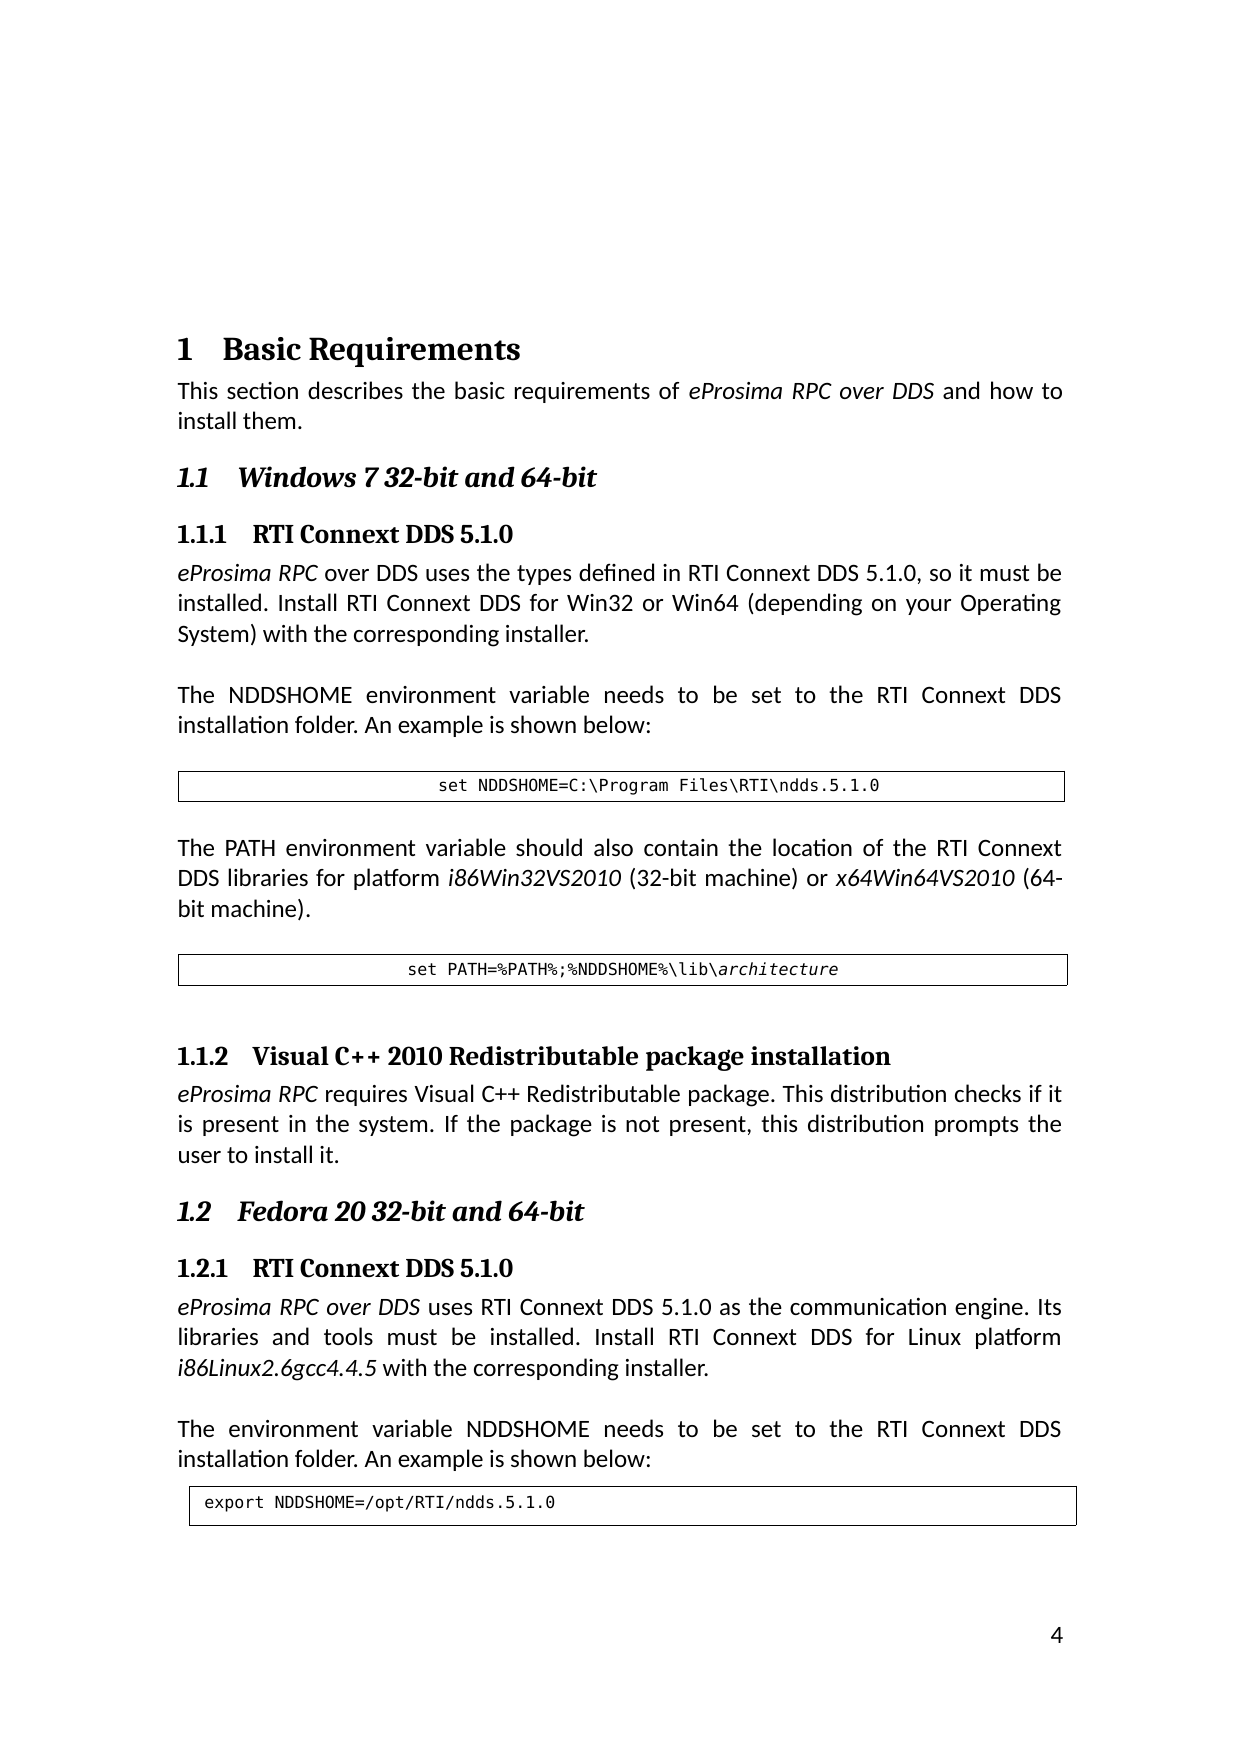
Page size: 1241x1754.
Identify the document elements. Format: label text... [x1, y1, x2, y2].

subtitle RTI Connext DDS 5.1.0 [177, 519, 1063, 551]
subtitle Windows 7 32-bit and 64-bit [177, 461, 1063, 494]
list The PATH environment variable should also contain the location of the RTI Connext DDS libraries for platform i86Win32VS2010 (32-bit machine) or x64Win64VS2010 (64-bit machine). [177, 832, 1063, 924]
table_header set NDDSHOME=C:\Program Files\RTI\ndds.5.1.0 [179, 772, 1064, 801]
text eProsima RPC requires Visual C++ Redistributable package. This distribution checks if it is present in the system. If the package is not present, this distribution prompts the user to install it. [177, 1078, 1063, 1170]
table_header set PATH=%PATH%;%NDDSHOME%\lib\architecture [179, 955, 1067, 985]
list eProsima RPC over DDS uses RTI Connext DDS 5.1.0 as the communication engine. Its libraries and tools must be installed. Install RTI Connext DDS for Linux platform i86Linux2.6gcc4.4.5 with the corresponding installer. [177, 1291, 1063, 1382]
list eProsima RPC over DDS uses the types defined in RTI Connext DDS 5.1.0, so it must be installed. Install RTI Connext DDS for Win32 or Win64 (depending on your Operating System) with the corresponding installer. [177, 557, 1063, 648]
list The NDDSHOME environment variable needs to be set to the RTI Connext DDS installation folder. An example is shown below: [177, 679, 1063, 740]
subtitle Fedora 20 32-bit and 64-bit [177, 1195, 1063, 1228]
list The environment variable NDDSHOME needs to be set to the RTI Connext DDS installation folder. An example is shown below: [177, 1413, 1063, 1474]
subtitle Basic Requirements [177, 330, 1063, 369]
subtitle Visual C++ 2010 Redistributable package installation [177, 1041, 1063, 1072]
text This section describes the basic requirements of eProsima RPC over DDS and how to install them. [177, 375, 1063, 436]
text export NDDSHOME=/opt/RTI/ndds.5.1.0 [204, 1493, 1061, 1513]
subtitle RTI Connext DDS 5.1.0 [177, 1253, 1063, 1284]
